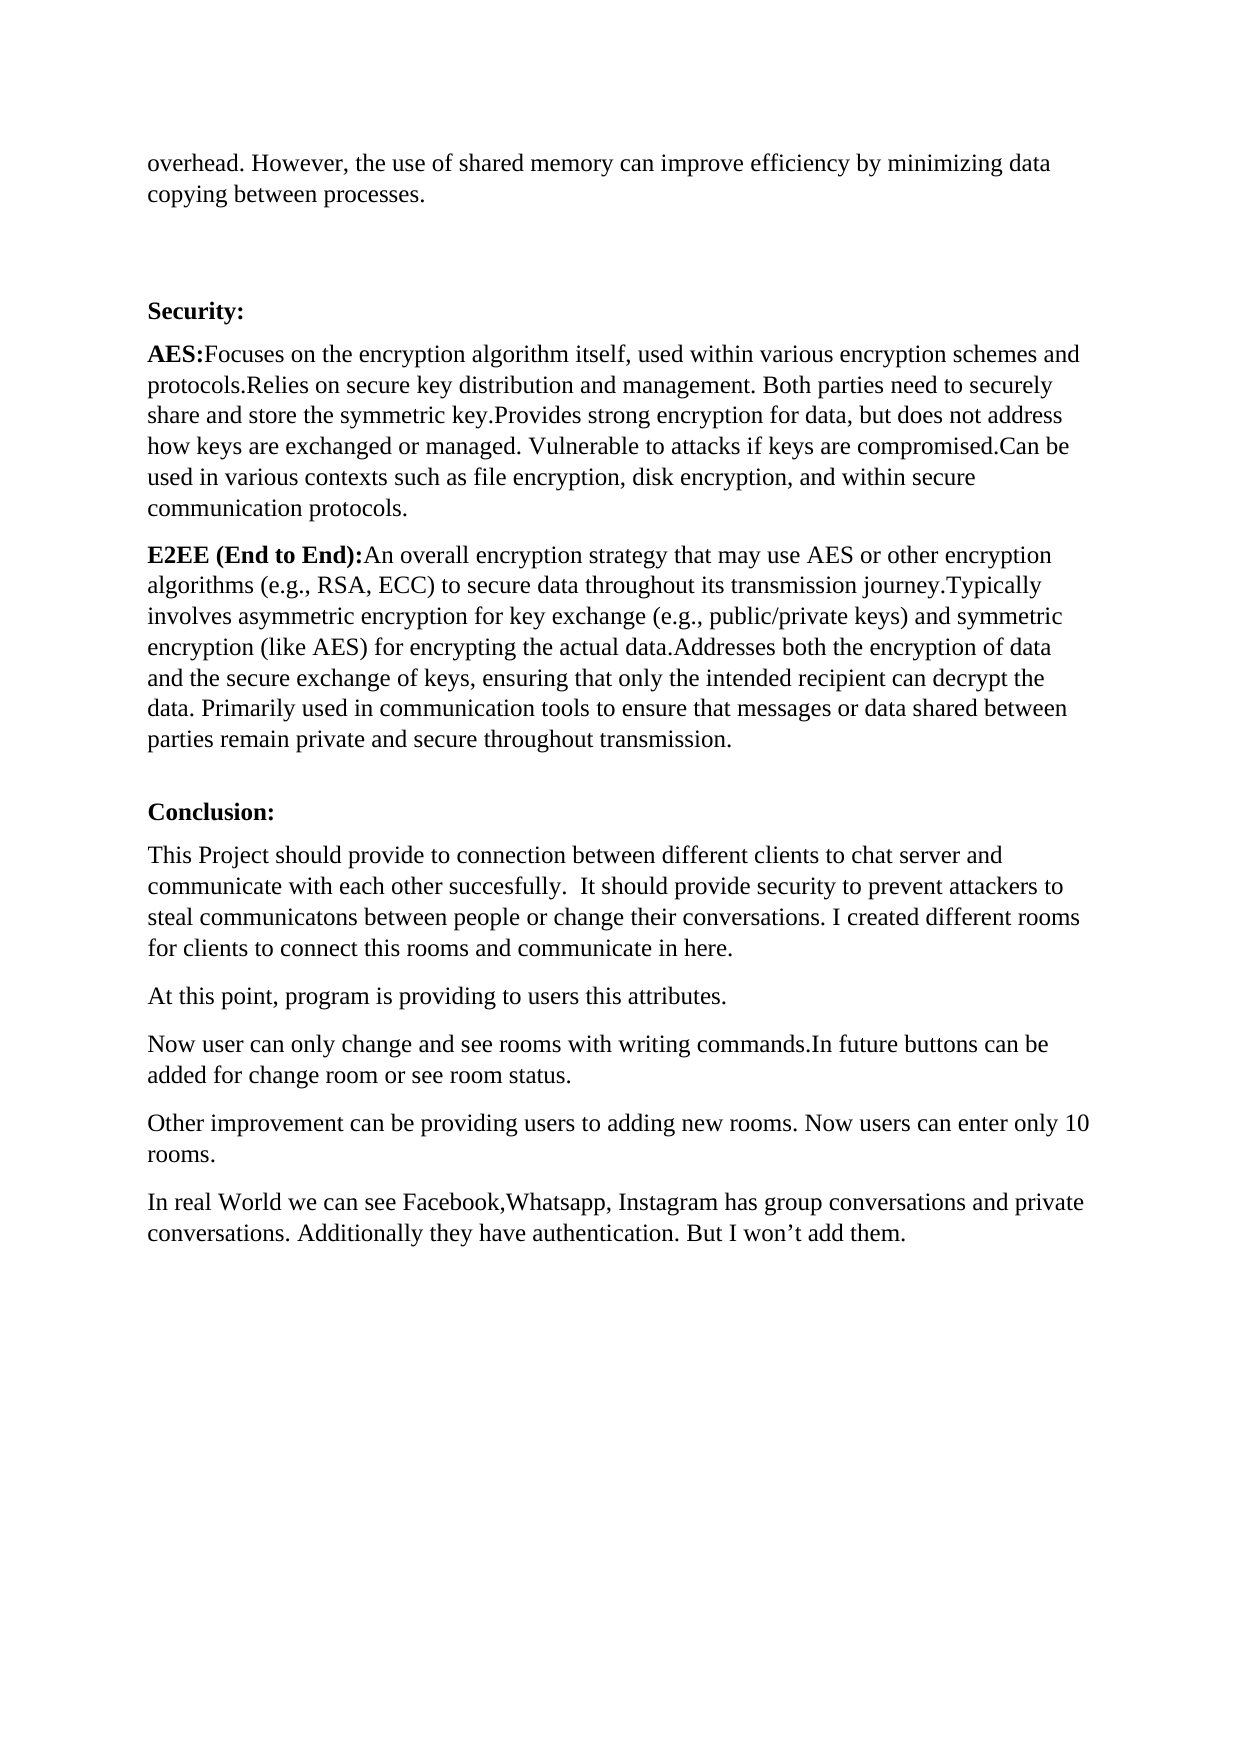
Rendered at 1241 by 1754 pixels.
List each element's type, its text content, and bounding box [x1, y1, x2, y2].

text Now user can only change and see rooms with writing commands.In future buttons can be added for change room or see room status. [147, 1029, 1091, 1089]
text This Project should provide to connection between different clients to chat server and communicate with each other succesfully. It should provide security to prevent attackers to steal communicatons between people or change their conversations. I created different rooms for clients to connect this rooms and communicate in here. [147, 840, 1091, 962]
text AES:Focuses on the encryption algorithm itself, used within various encryption schemes and protocols.Relies on secure key distribution and management. Both parties need to securely share and store the symmetric key.Provides strong encryption for data, but does not address how keys are exchanged or managed. Vulnerable to attacks if keys are compromised.Can be used in various contexts such as file encryption, disk encryption, and within secure communication protocols. [147, 339, 1091, 521]
text At this point, program is providing to users this attributes. [147, 981, 1091, 1010]
text overhead. However, the use of shared memory can improve efficiency by minimizing data copying between processes. [147, 148, 1091, 208]
subtitle Conclusion: [147, 797, 1091, 825]
subtitle Security: [147, 296, 1091, 324]
text E2EE (End to End):An overall encryption strategy that may use AES or other encryption algorithms (e.g., RSA, ECC) to secure data throughout its transmission journey.Typically involves asymmetric encryption for key exchange (e.g., public/private keys) and symmetric encryption (like AES) for encrypting the actual data.Addresses both the encryption of data and the secure exchange of keys, ensuring that only the intended recipient can decrypt the data. Primarily used in communication tools to ensure that messages or data shared between parties remain private and secure throughout transmission. [147, 540, 1091, 753]
text Other improvement can be providing users to adding new rooms. Now users can enter only 10 rooms. [147, 1108, 1091, 1168]
text In real World we can see Facebook,Whatsapp, Instagram has group conversations and private conversations. Additionally they have authentication. But I won’t add them. [147, 1187, 1091, 1247]
